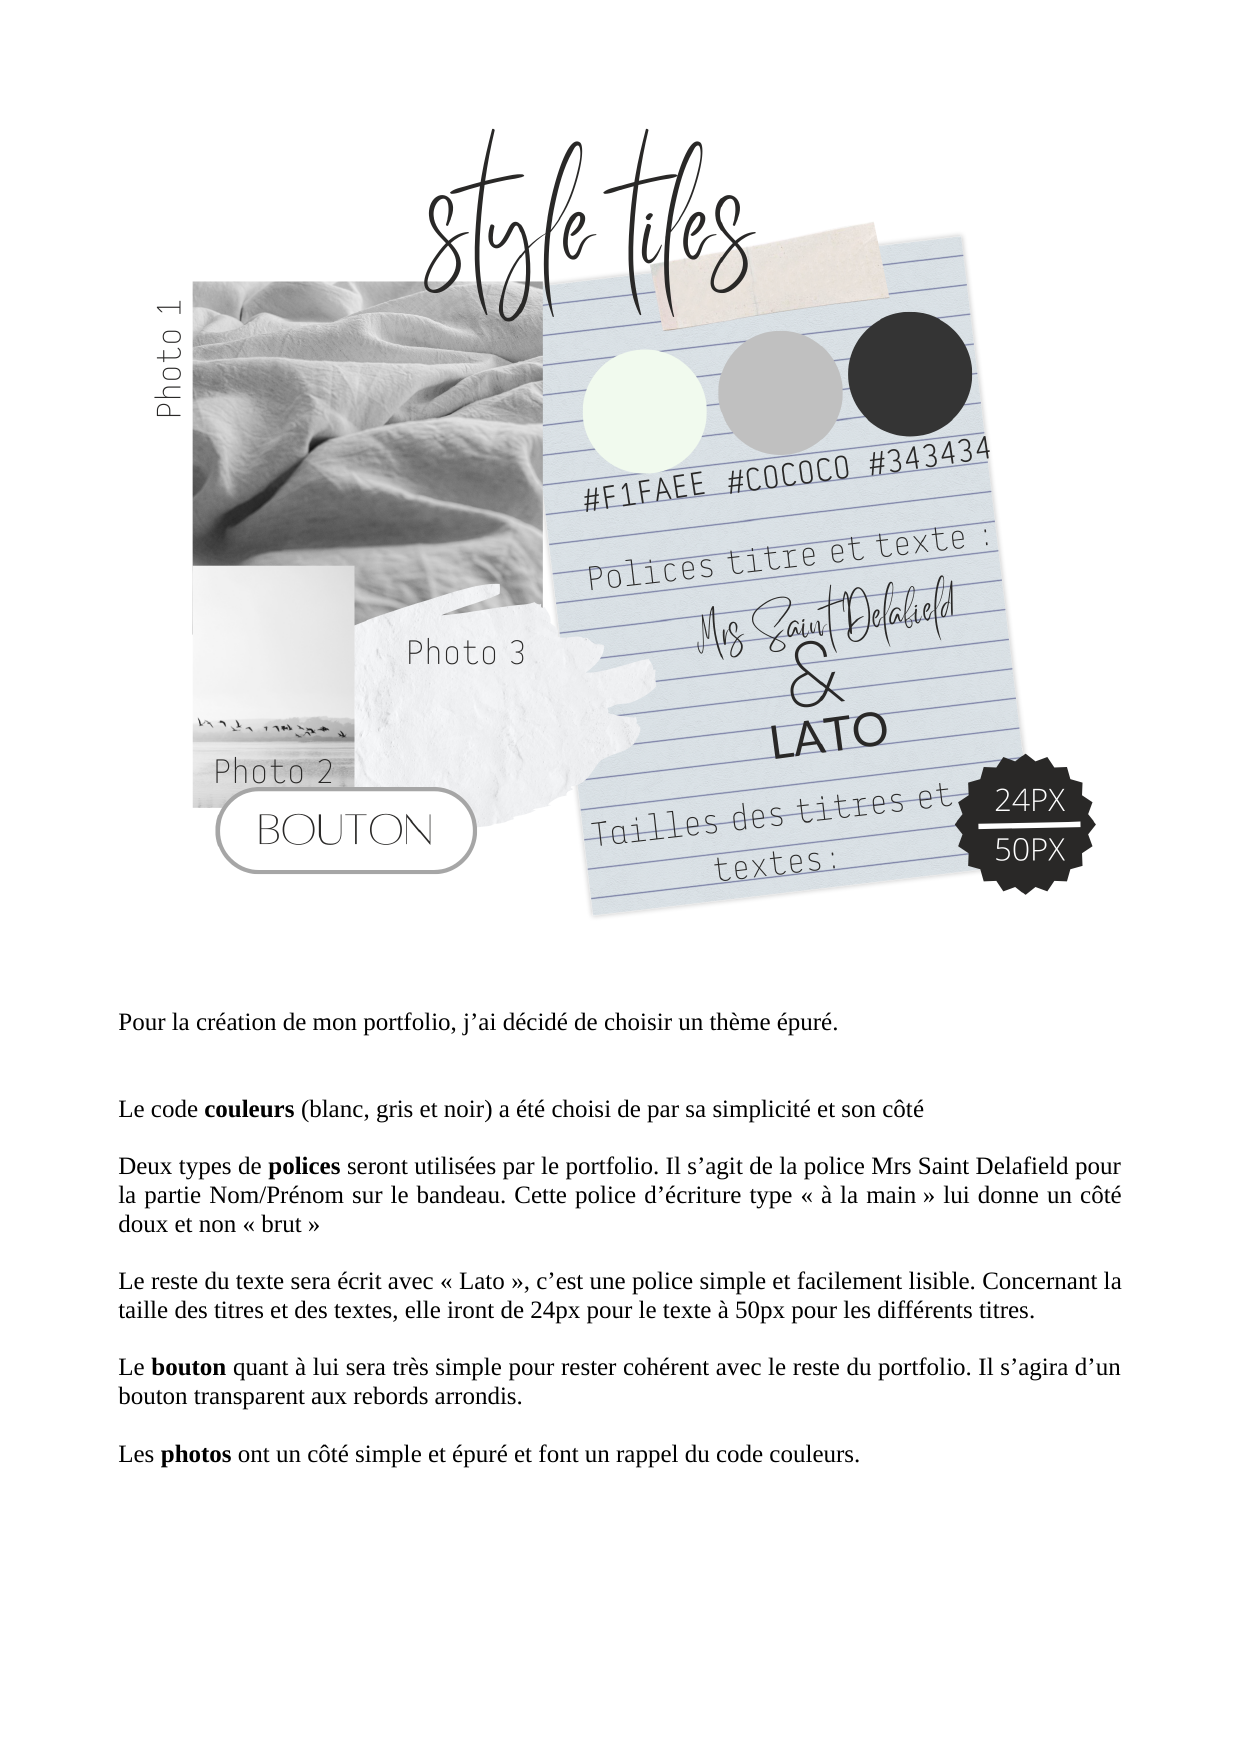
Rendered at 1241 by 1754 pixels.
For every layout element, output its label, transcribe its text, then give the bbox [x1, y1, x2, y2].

text Pour la création de mon portfolio, j’ai décidé de choisir un thème épuré. [118, 1007, 1122, 1036]
text Deux types de polices seront utilisées par le portfolio. Il s’agit de la police Mrs Saint Delafield pour la partie Nom/Prénom sur le bandeau. Cette police d’écriture type « à la main » lui donne un côté doux et non « brut » [118, 1151, 1122, 1237]
picture [118, 118, 1123, 922]
text Les photos ont un côté simple et épuré et font un rappel du code couleurs. [118, 1439, 1122, 1467]
text Le code couleurs (blanc, gris et noir) a été choisi de par sa simplicité et son côté [118, 1094, 1122, 1122]
text Le bouton quant à lui sera très simple pour rester cohérent avec le reste du portfolio. Il s’agira d’un bouton transparent aux rebords arrondis. [118, 1352, 1122, 1410]
text Le reste du texte sera écrit avec « Lato », c’est une police simple et facilement lisible. Concernant la taille des titres et des textes, elle iront de 24px pour le texte à 50px pour les différents titres. [118, 1266, 1122, 1324]
